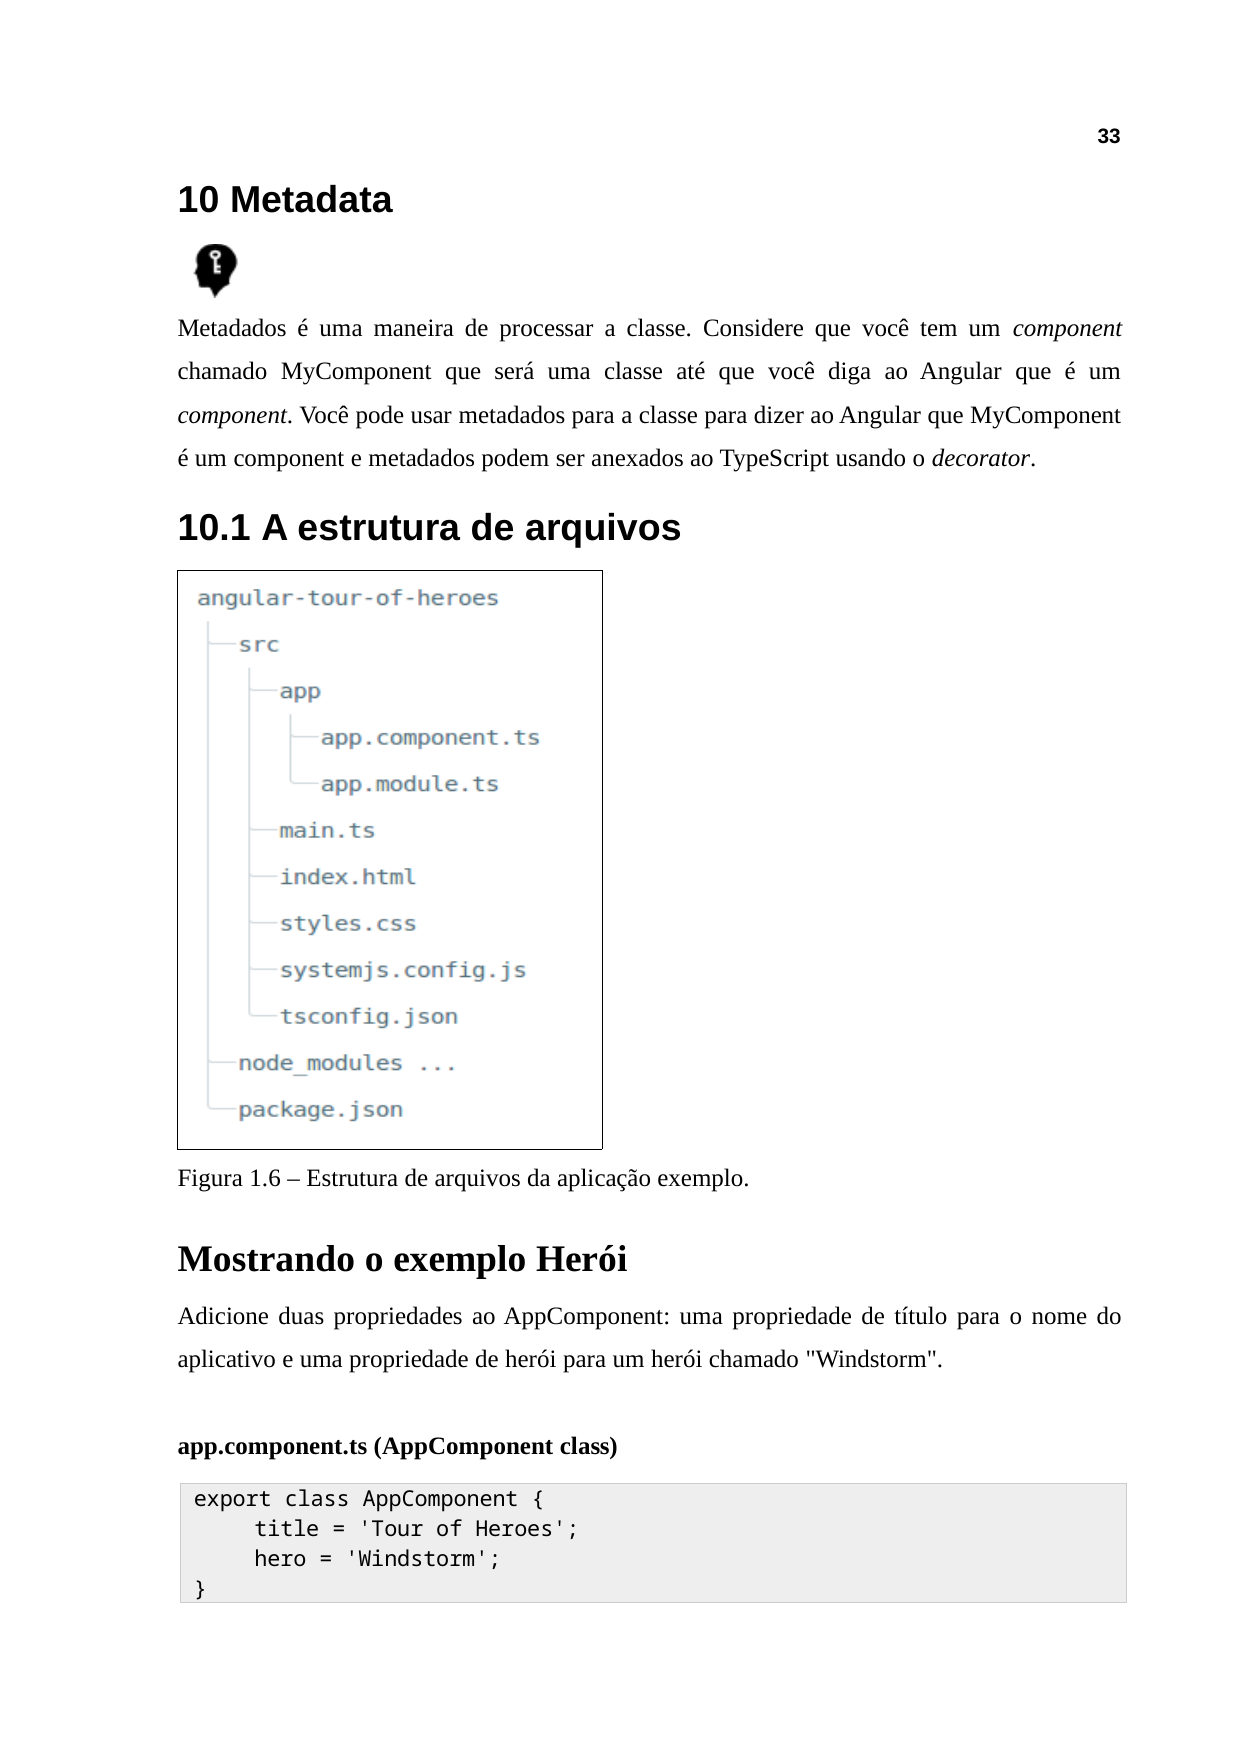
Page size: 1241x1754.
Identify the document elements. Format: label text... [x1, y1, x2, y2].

picture [189, 244, 243, 298]
list Figura 1.6 – Estrutura de arquivos da aplicação exemplo. [177, 570, 1122, 1192]
text Mostrando o exemplo Herói [177, 1236, 1122, 1279]
subtitle Metadata [177, 177, 1122, 220]
picture [180, 573, 599, 1146]
subtitle A estrutura de arquivos [177, 506, 1122, 548]
text Adicione duas propriedades ao AppComponent: uma propriedade de título para o nome do aplicativo e uma propriedade de herói para um herói chamado "Windstorm". [177, 1301, 1122, 1373]
text app.component.ts (AppComponent class) [177, 1431, 1122, 1460]
text Metadados é uma maneira de processar a classe. Considere que você tem um component chamado MyComponent que será uma classe até que você diga ao Angular que é um component. Você pode usar metadados para a classe para dizer ao Angular que MyComponent é um component e metadados podem ser anexados ao TypeScript usando o decorator. [177, 242, 1122, 472]
